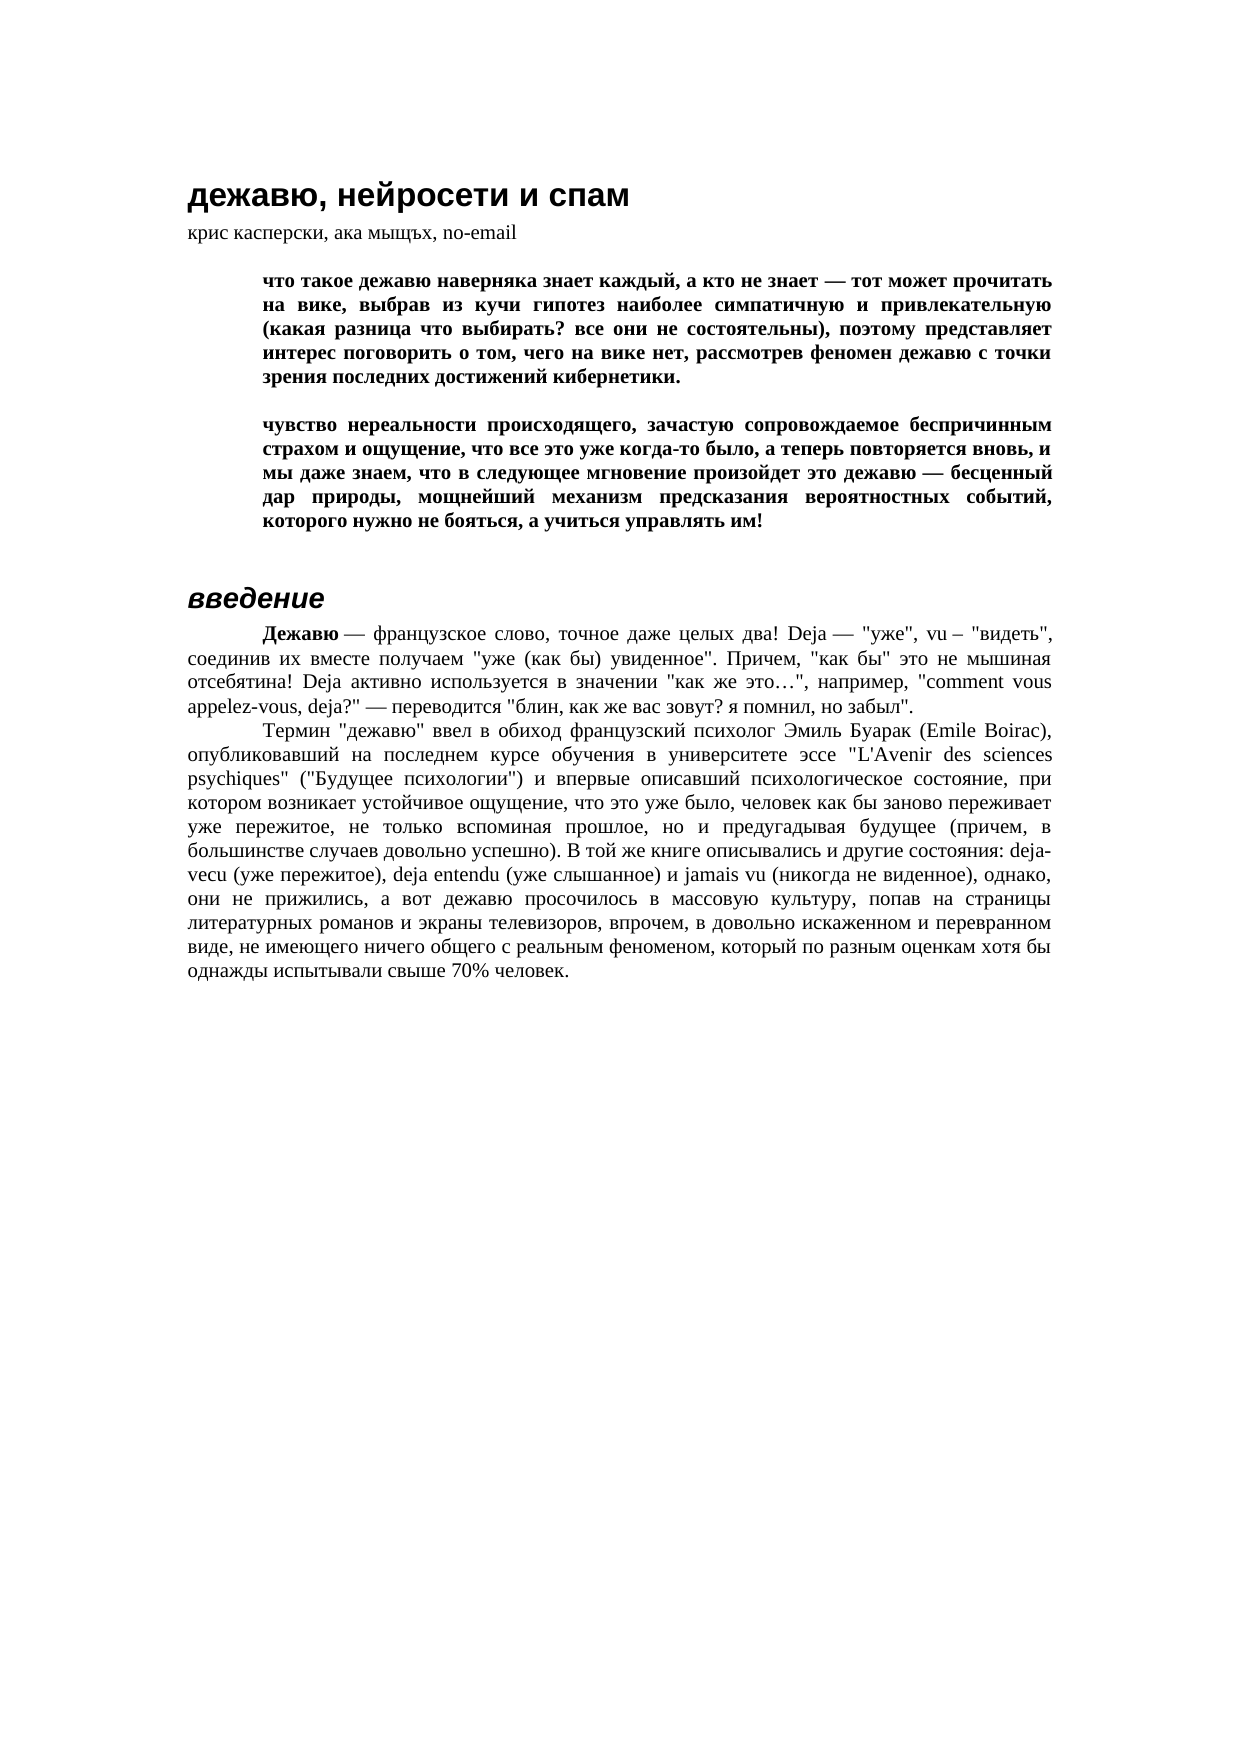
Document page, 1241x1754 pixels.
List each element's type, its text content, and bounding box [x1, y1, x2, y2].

text Дежавю — французское слово, точное даже целых два! Deja — "уже", vu – "видеть", соединив их вместе получаем "уже (как бы) увиденное". Причем, "как бы" это не мышиная отсебятина! Deja активно используется в значении "как же это…", например, "comment vous appelez-vous, deja?" — переводится "блин, как же вас зовут? я помнил, но забыл". [187, 621, 1053, 718]
text крис касперски, ака мыщъх, no-email [187, 220, 1053, 244]
subtitle дежавю, нейросети и спам [187, 175, 1053, 213]
subtitle введение [187, 582, 1053, 615]
text Термин "дежавю" ввел в обиход французский психолог Эмиль Буарак (Emile Boirac), опубликовавший на последнем курсе обучения в университете эссе "L'Avenir des sciences psychiques" ("Будущее психологии") и впервые описавший психологическое состояние, при котором возникает устойчивое ощущение, что это уже было, человек как бы заново переживает уже пережитое, не только вспоминая прошлое, но и предугадывая будущее (причем, в большинстве случаев довольно успешно). В той же книге описывались и другие состояния: deja-vecu (уже пережитое), deja entendu (уже слышанное) и jamais vu (никогда не виденное), однако, они не прижились, а вот дежавю просочилось в массовую культуру, попав на страницы литературных романов и экраны телевизоров, впрочем, в довольно искаженном и перевранном виде, не имеющего ничего общего с реальным феноменом, который по разным оценкам хотя бы однажды испытывали свыше 70% человек. [187, 718, 1053, 982]
text чувство нереальности происходящего, зачастую сопровождаемое беспричинным страхом и ощущение, что все это уже когда-то было, а теперь повторяется вновь, и мы даже знаем, что в следующее мгновение произойдет это дежавю — бесценный дар природы, мощнейший механизм предсказания вероятностных событий, которого нужно не бояться, а учиться управлять им! [262, 412, 1053, 532]
text что такое дежавю наверняка знает каждый, а кто не знает — тот может прочитать на вике, выбрав из кучи гипотез наиболее симпатичную и привлекательную (какая разница что выбирать? все они не состоятельны), поэтому представляет интерес поговорить о том, чего на вике нет, рассмотрев феномен дежавю с точки зрения последних достижений кибернетики. [262, 268, 1053, 388]
